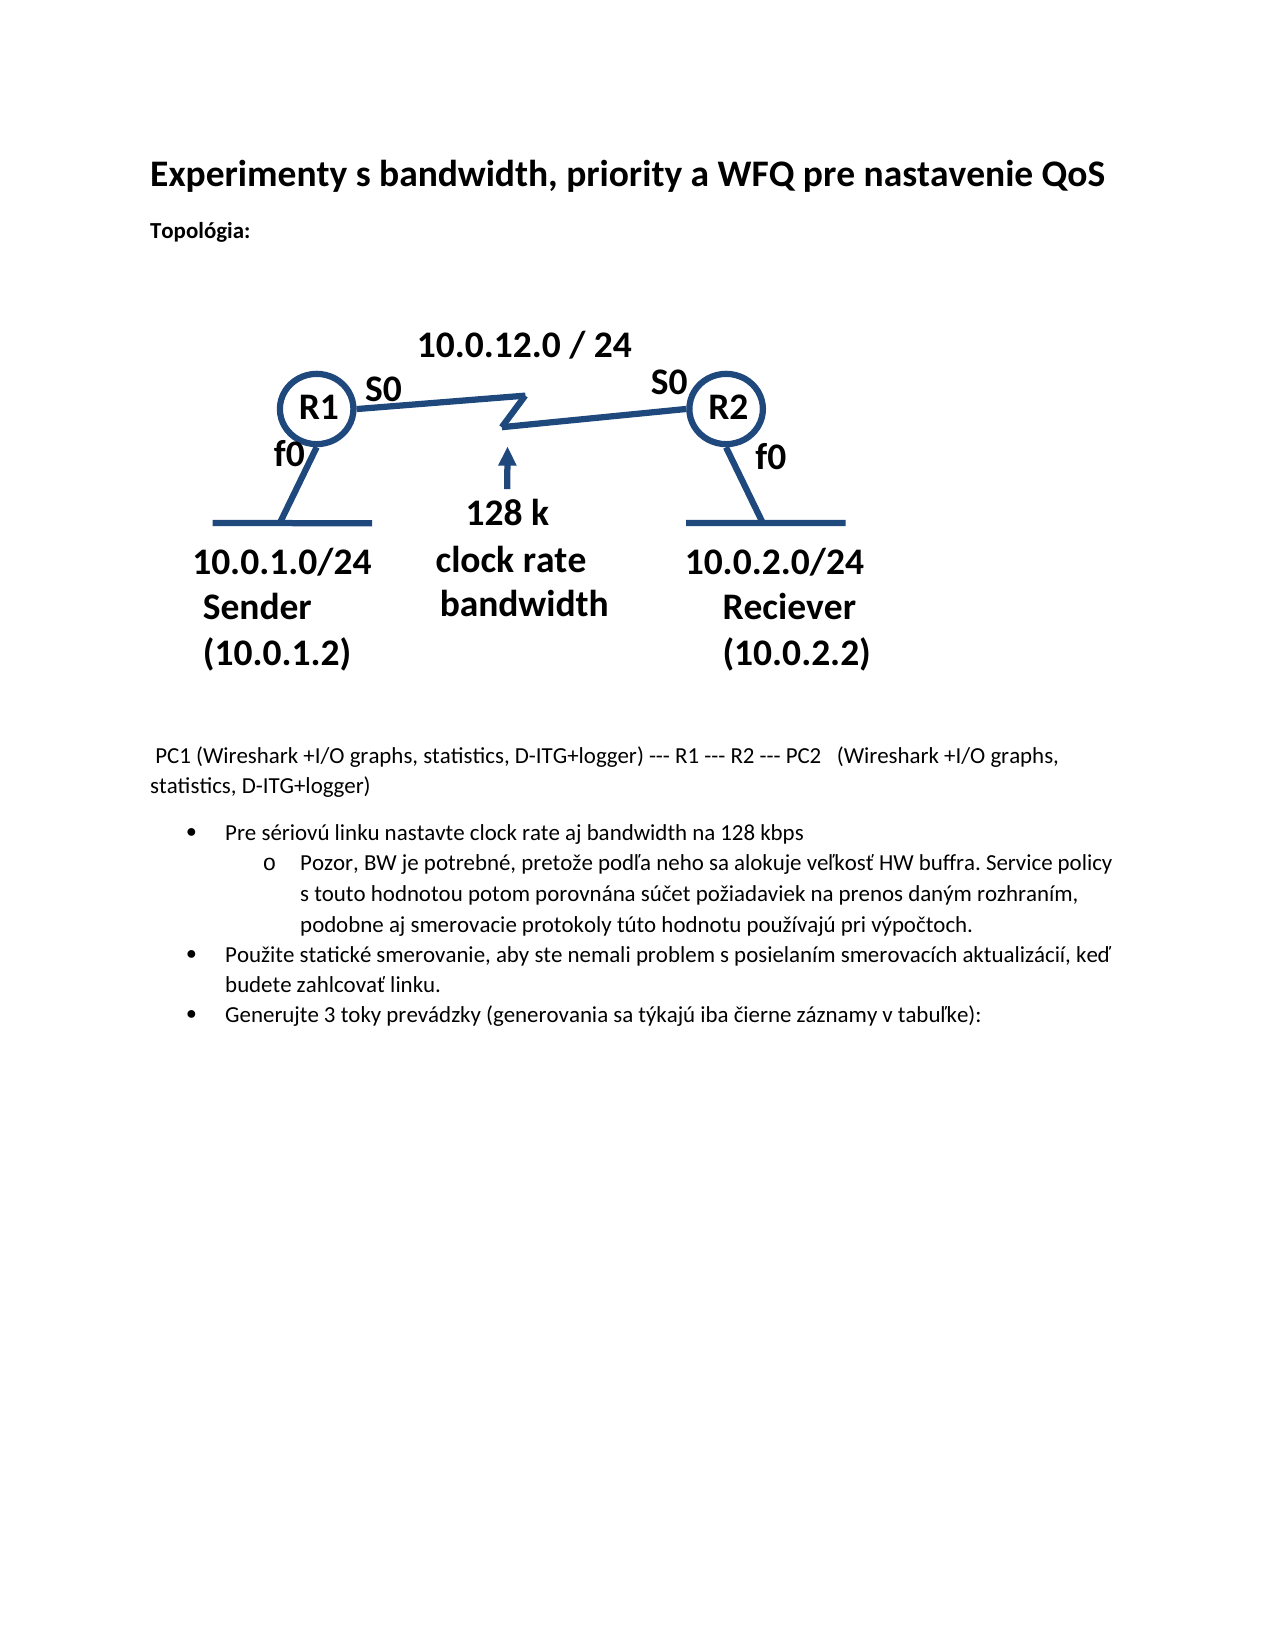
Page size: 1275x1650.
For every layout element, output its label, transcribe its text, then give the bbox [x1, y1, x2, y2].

list Generujte 3 toky prevádzky (generovania sa týkajú iba čierne záznamy v tabuľke): [187, 1000, 1125, 1028]
list Použite statické smerovanie, aby ste nemali problem s posielaním smerovacích aktualizácií, keď budete zahlcovať linku. [187, 940, 1125, 998]
list Pozor, BW je potrebné, pretože podľa neho sa alokuje veľkosť HW buffra. Service policy s touto hodnotou potom porovnána súčet požiadaviek na prenos daným rozhraním, podobne aj smerovacie protokoly túto hodnotu používajú pri výpočtoch. [262, 848, 1125, 938]
list Pre sériovú linku nastavte clock rate aj bandwidth na 128 kbps [187, 818, 1125, 846]
text PC1 (Wireshark +I/O graphs, statistics, D-ITG+logger) --- R1 --- R2 --- PC2 (Wireshark +I/O graphs, statistics, D-ITG+logger) [150, 741, 1125, 799]
text Experimenty s bandwidth, priority a WFQ pre nastavenie QoS [150, 150, 1125, 196]
text Topológia: [150, 216, 1125, 244]
